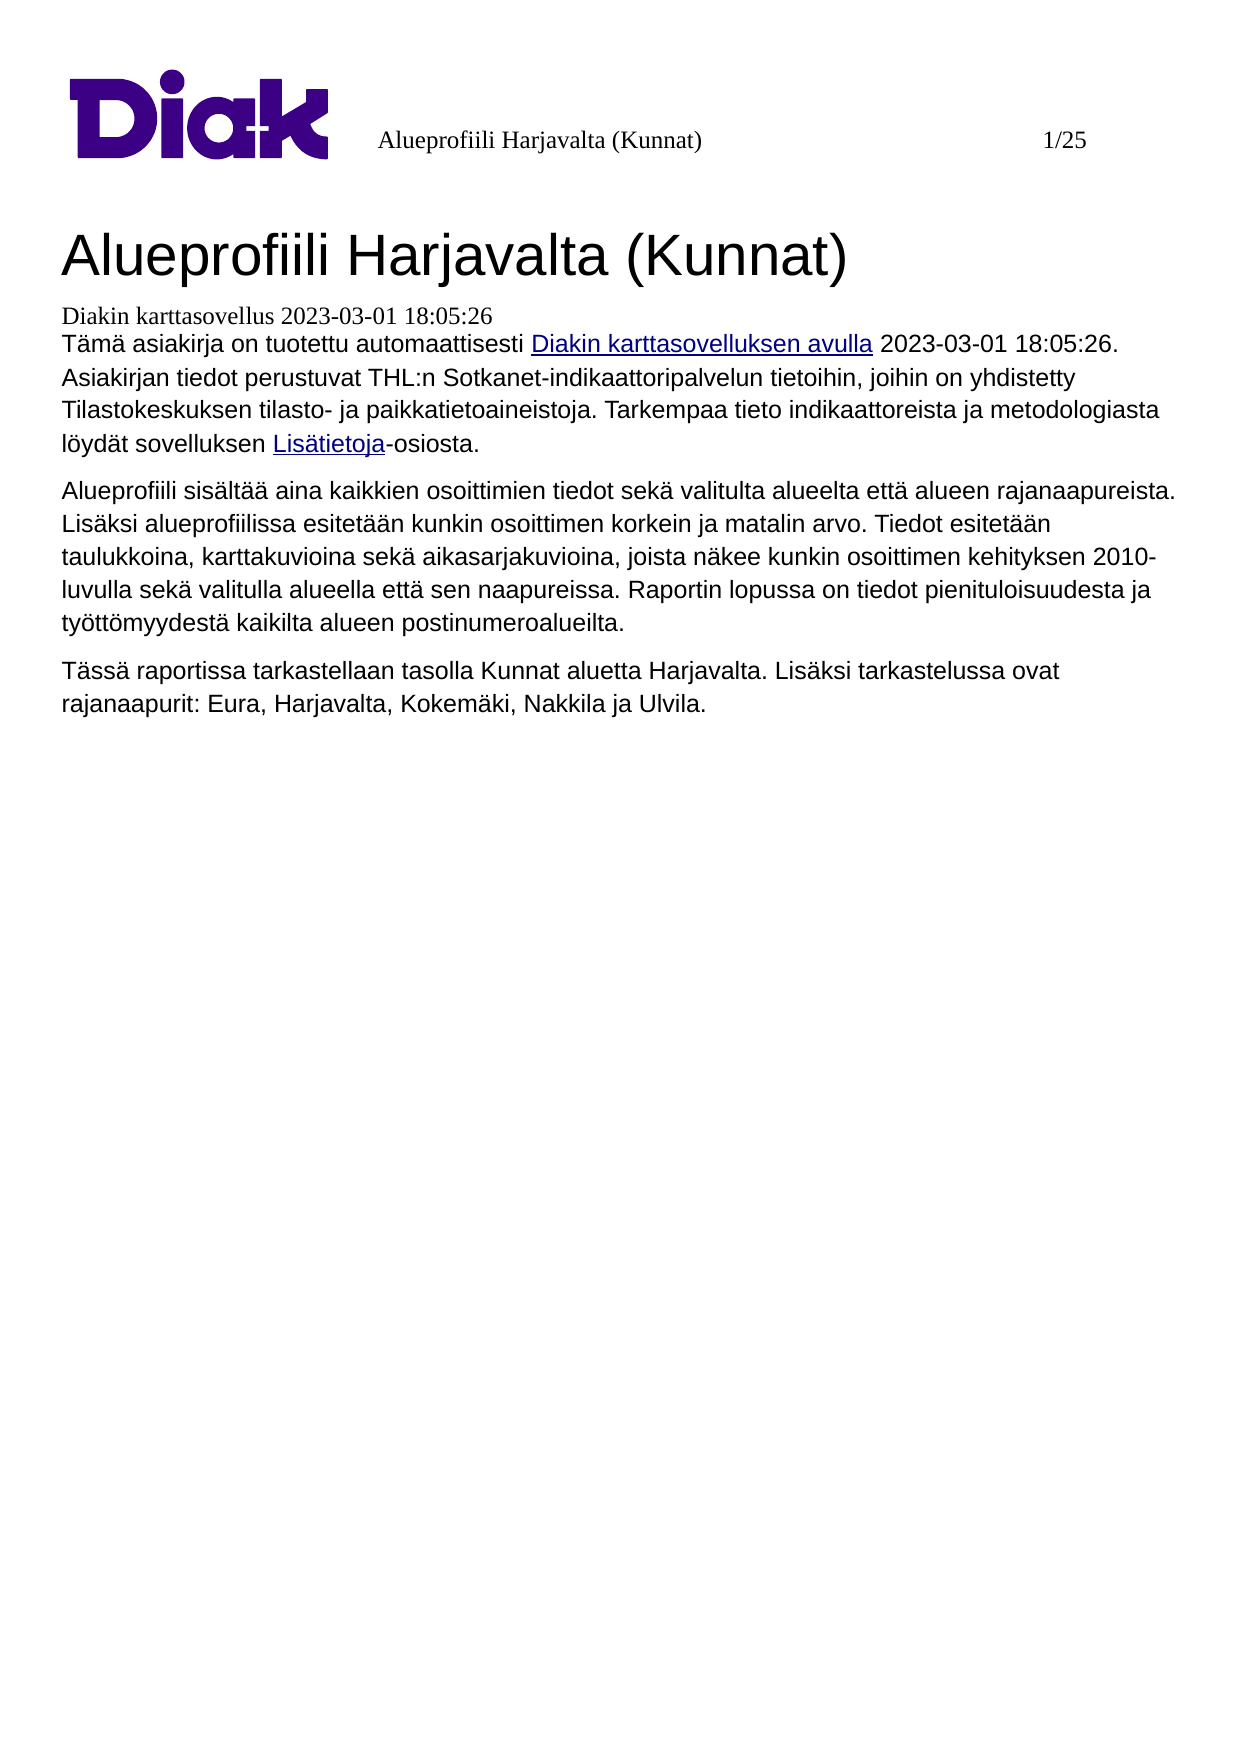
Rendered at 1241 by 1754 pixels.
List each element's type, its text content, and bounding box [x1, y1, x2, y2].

text Tässä raportissa tarkastellaan tasolla Kunnat aluetta Harjavalta. Lisäksi tarkastelussa ovat rajanaapurit: Eura, Harjavalta, Kokemäki, Nakkila ja Ulvila. [61, 656, 1179, 718]
text Tämä asiakirja on tuotettu automaattisesti Diakin karttasovelluksen avulla 2023-03-01 18:05:26. Asiakirjan tiedot perustuvat THL:n Sotkanet-indikaattoripalvelun tietoihin, joihin on yhdistetty Tilastokeskuksen tilasto- ja paikkatietoaineistoja. Tarkempaa tieto indikaattoreista ja metodologiasta löydät sovelluksen Lisätietoja-osiosta. [61, 329, 1179, 457]
text Diakin karttasovellus 2023-03-01 18:05:26 [61, 301, 1179, 329]
text Alueprofiili sisältää aina kaikkien osoittimien tiedot sekä valitulta alueelta että alueen rajanaapureista. Lisäksi alueprofiilissa esitetään kunkin osoittimen korkein ja matalin arvo. Tiedot esitetään taulukkoina, karttakuvioina sekä aikasarjakuvioina, joista näkee kunkin osoittimen kehityksen 2010-luvulla sekä valitulla alueella että sen naapureissa. Raportin lopussa on tiedot pienituloisuudesta ja työttömyydestä kaikilta alueen postinumeroalueilta. [61, 476, 1179, 637]
title Alueprofiili Harjavalta (Kunnat) [61, 221, 1179, 288]
